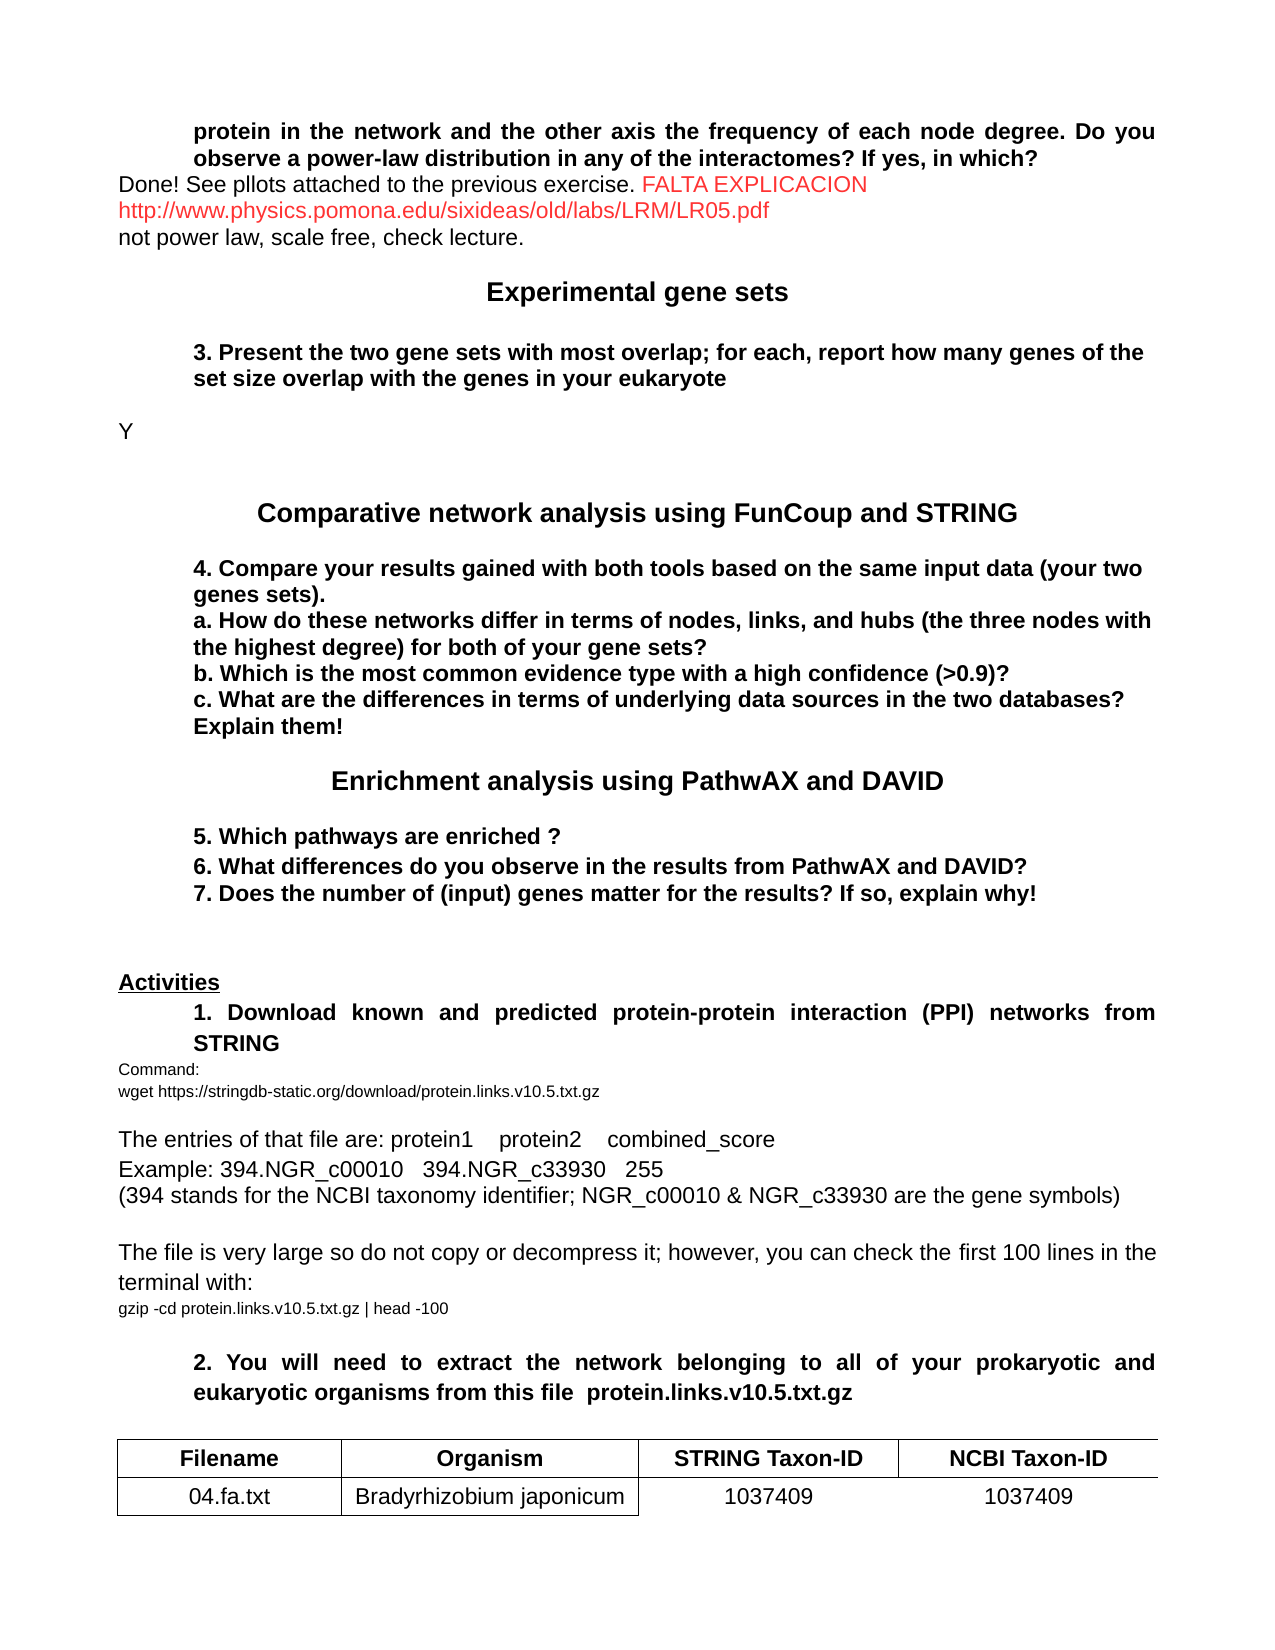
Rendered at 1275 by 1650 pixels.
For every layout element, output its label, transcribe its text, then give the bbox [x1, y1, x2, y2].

list 5. Which pathways are enriched ? [156, 823, 1157, 849]
list a. How do these networks differ in terms of nodes, links, and hubs (the three nodes with the highest degree) for both of your gene sets? [156, 607, 1157, 660]
text Command: [118, 1060, 1157, 1079]
text Comparative network analysis using FunCoup and STRING [118, 497, 1157, 528]
table_cell 04.fa.txt [118, 1478, 341, 1515]
list 6. What differences do you observe in the results from PathwAX and DAVID? [156, 853, 1157, 879]
table_cell Bradyrhizobium japonicum [342, 1478, 638, 1515]
list b. Which is the most common evidence type with a high confidence (>0.9)? [156, 660, 1157, 686]
text Experimental gene sets [118, 276, 1157, 307]
table_header Organism [342, 1440, 638, 1477]
list 7. Does the number of (input) genes matter for the results? If so, explain why! [156, 879, 1157, 906]
text (394 stands for the NCBI taxonomy identifier; NGR_c00010 & NGR_c33930 are the gene symbols) [118, 1182, 1157, 1208]
list 3. Present the two gene sets with most overlap; for each, report how many genes of the set size overlap with the genes in your eukaryote [156, 339, 1157, 391]
text Enrichment analysis using PathwAX and DAVID [118, 765, 1157, 797]
table_cell 1037409 [639, 1478, 898, 1515]
text Example: 394.NGR_c00010 394.NGR_c33930 255 [118, 1156, 1157, 1182]
table_header STRING Taxon-ID [639, 1440, 898, 1477]
table_header NCBI Taxon-ID [899, 1440, 1158, 1477]
text gzip -cd protein.links.v10.5.txt.gz | head -100 [118, 1299, 1157, 1318]
text Activities [118, 969, 1157, 995]
text Done! See pllots attached to the previous exercise. FALTA EXPLICACION http://www.physics.pomona.edu/sixideas/old/labs/LRM/LR05.pdf [118, 171, 1157, 223]
text Y [118, 418, 1157, 444]
table_cell 1037409 [899, 1478, 1158, 1515]
list 1. Download known and predicted protein-protein interaction (PPI) networks from STRING [156, 999, 1157, 1056]
list 4. Compare your results gained with both tools based on the same input data (your two genes sets). [156, 554, 1157, 607]
list 2. You will need to extract the network belonging to all of your prokaryotic and eukaryotic organisms from this file protein.links.v10.5.txt.gz [156, 1348, 1157, 1405]
text The file is very large so do not copy or decompress it; however, you can check the first 100 lines in the terminal with: [118, 1239, 1157, 1295]
list c. What are the differences in terms of underlying data sources in the two databases? Explain them! [156, 686, 1157, 739]
text wget https://stringdb-static.org/download/protein.links.v10.5.txt.gz [118, 1082, 1157, 1101]
list protein in the network and the other axis the frequency of each node degree. Do you observe a power-law distribution in any of the interactomes? If yes, in which? [156, 118, 1157, 171]
text The entries of that file are: protein1 protein2 combined_score [118, 1126, 1157, 1152]
table_header Filename [118, 1440, 341, 1477]
text not power law, scale free, check lecture. [118, 223, 1157, 250]
